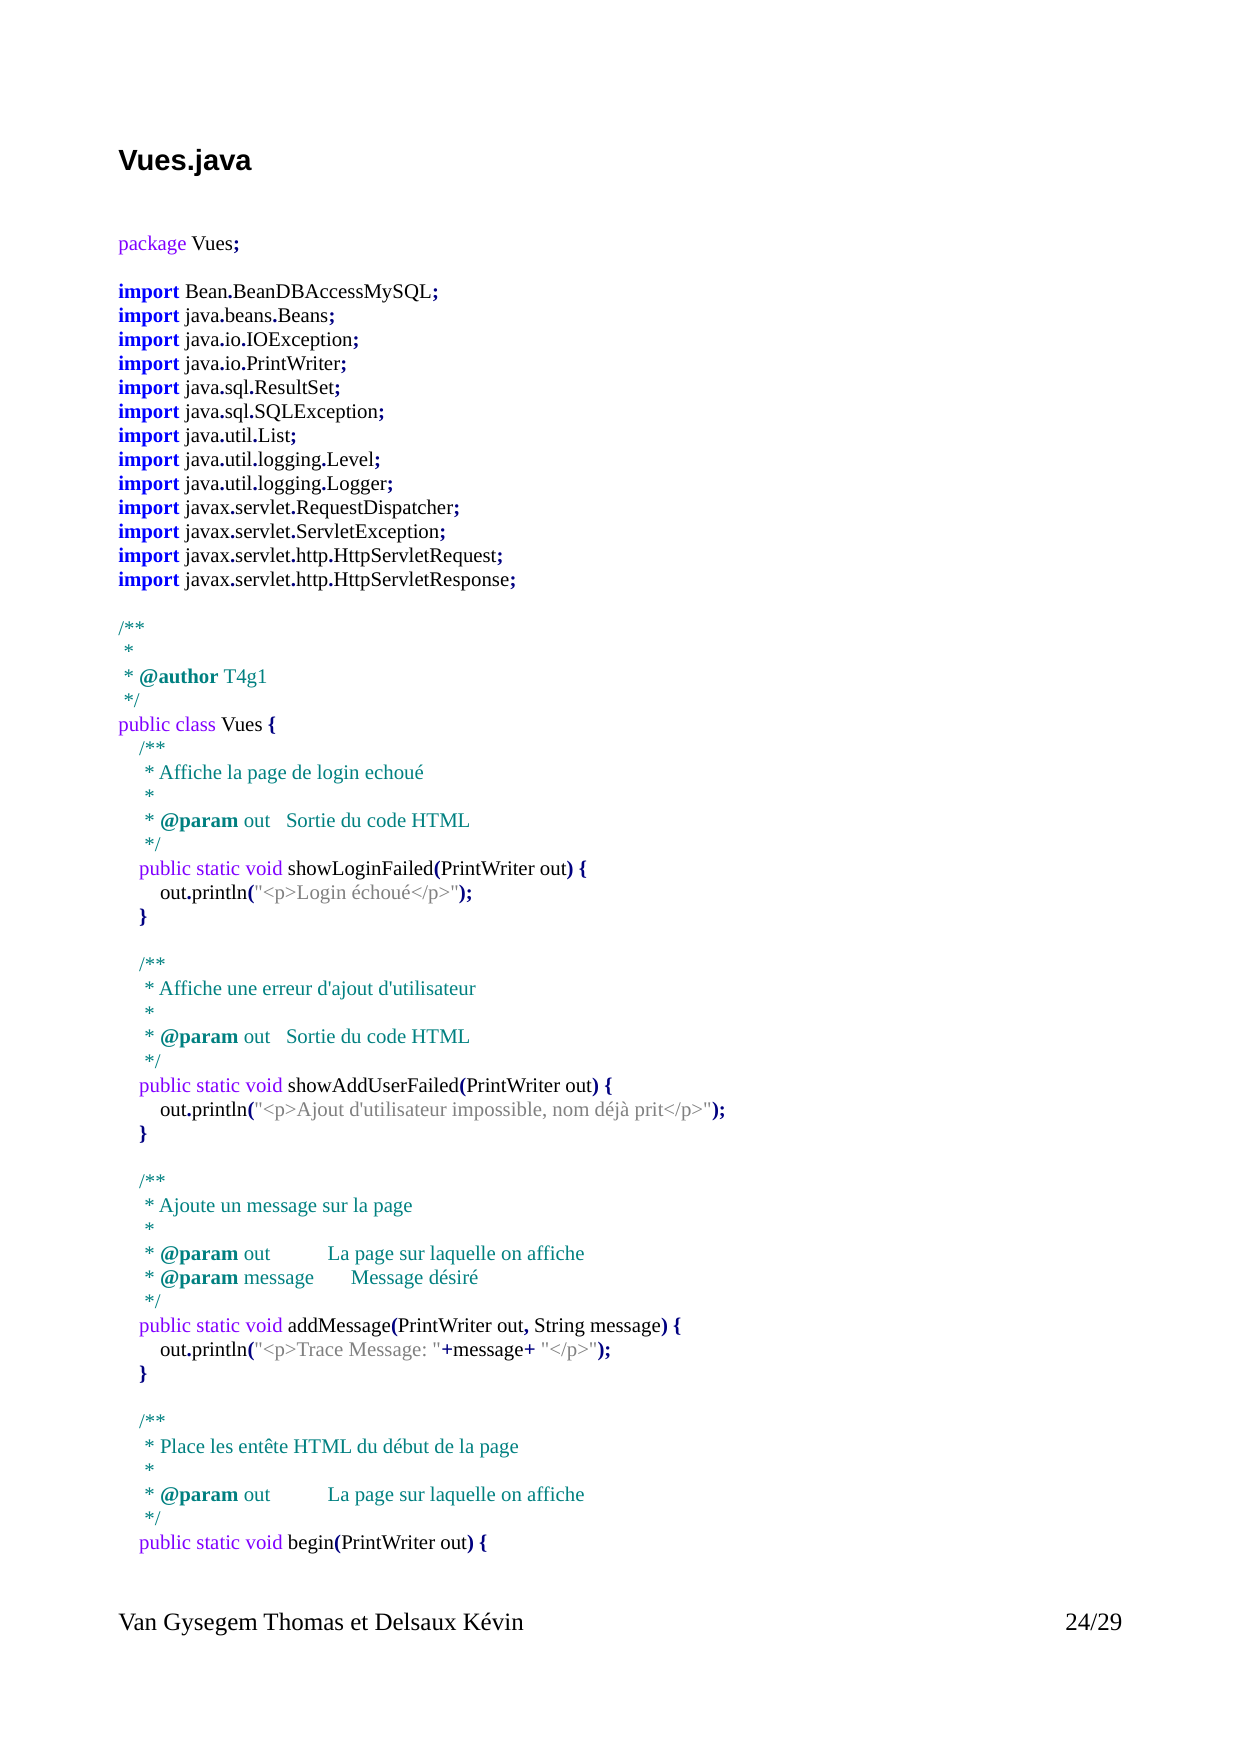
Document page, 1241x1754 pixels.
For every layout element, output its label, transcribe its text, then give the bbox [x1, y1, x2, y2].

text out.println("<p>Login échoué</p>"); [118, 880, 1122, 904]
text * Affiche la page de login echoué [118, 760, 1122, 784]
subtitle Vues.java [118, 143, 1122, 177]
text out.println("<p>Trace Message: "+message+ "</p>"); [118, 1337, 1122, 1361]
text import java.io.IOException; [118, 327, 1122, 351]
text import java.util.logging.Level; [118, 447, 1122, 471]
text public static void showAddUserFailed(PrintWriter out) { [118, 1073, 1122, 1097]
text * Place les entête HTML du début de la page [118, 1433, 1122, 1458]
text import Bean.BeanDBAccessMySQL; [118, 278, 1122, 303]
text import java.util.logging.Logger; [118, 471, 1122, 495]
text import javax.servlet.ServletException; [118, 519, 1122, 543]
text * Ajoute un message sur la page [118, 1193, 1122, 1217]
text import javax.servlet.http.HttpServletRequest; [118, 543, 1122, 567]
text public class Vues { [118, 712, 1122, 736]
text out.println("<p>Ajout d'utilisateur impossible, nom déjà prit</p>"); [118, 1097, 1122, 1121]
text * [118, 1217, 1122, 1241]
text public static void showLoginFailed(PrintWriter out) { [118, 856, 1122, 880]
text */ [118, 688, 1122, 712]
text /** [118, 952, 1122, 976]
text } [118, 1361, 1122, 1385]
text import javax.servlet.RequestDispatcher; [118, 495, 1122, 519]
text * [118, 784, 1122, 808]
text * @param out La page sur laquelle on affiche [118, 1241, 1122, 1265]
text * @param message Message désiré [118, 1265, 1122, 1289]
text */ [118, 832, 1122, 856]
text } [118, 904, 1122, 928]
text import java.beans.Beans; [118, 303, 1122, 327]
text } [118, 1121, 1122, 1145]
text */ [118, 1289, 1122, 1313]
text public static void addMessage(PrintWriter out, String message) { [118, 1313, 1122, 1337]
text /** [118, 1169, 1122, 1193]
text import javax.servlet.http.HttpServletResponse; [118, 567, 1122, 591]
text * Affiche une erreur d'ajout d'utilisateur [118, 976, 1122, 1000]
text /** [118, 615, 1122, 639]
text * [118, 1000, 1122, 1024]
text import java.sql.SQLException; [118, 399, 1122, 423]
text package Vues; [118, 230, 1122, 254]
text import java.io.PrintWriter; [118, 351, 1122, 375]
text import java.util.List; [118, 423, 1122, 447]
text import java.sql.ResultSet; [118, 375, 1122, 399]
text /** [118, 736, 1122, 760]
text * @param out Sortie du code HTML [118, 808, 1122, 832]
text * @param out Sortie du code HTML [118, 1024, 1122, 1048]
text * @author T4g1 [118, 663, 1122, 688]
text */ [118, 1048, 1122, 1073]
text public static void begin(PrintWriter out) { [118, 1530, 1122, 1554]
text * @param out La page sur laquelle on affiche [118, 1482, 1122, 1506]
text * [118, 639, 1122, 663]
text * [118, 1458, 1122, 1482]
text */ [118, 1506, 1122, 1530]
text /** [118, 1409, 1122, 1433]
